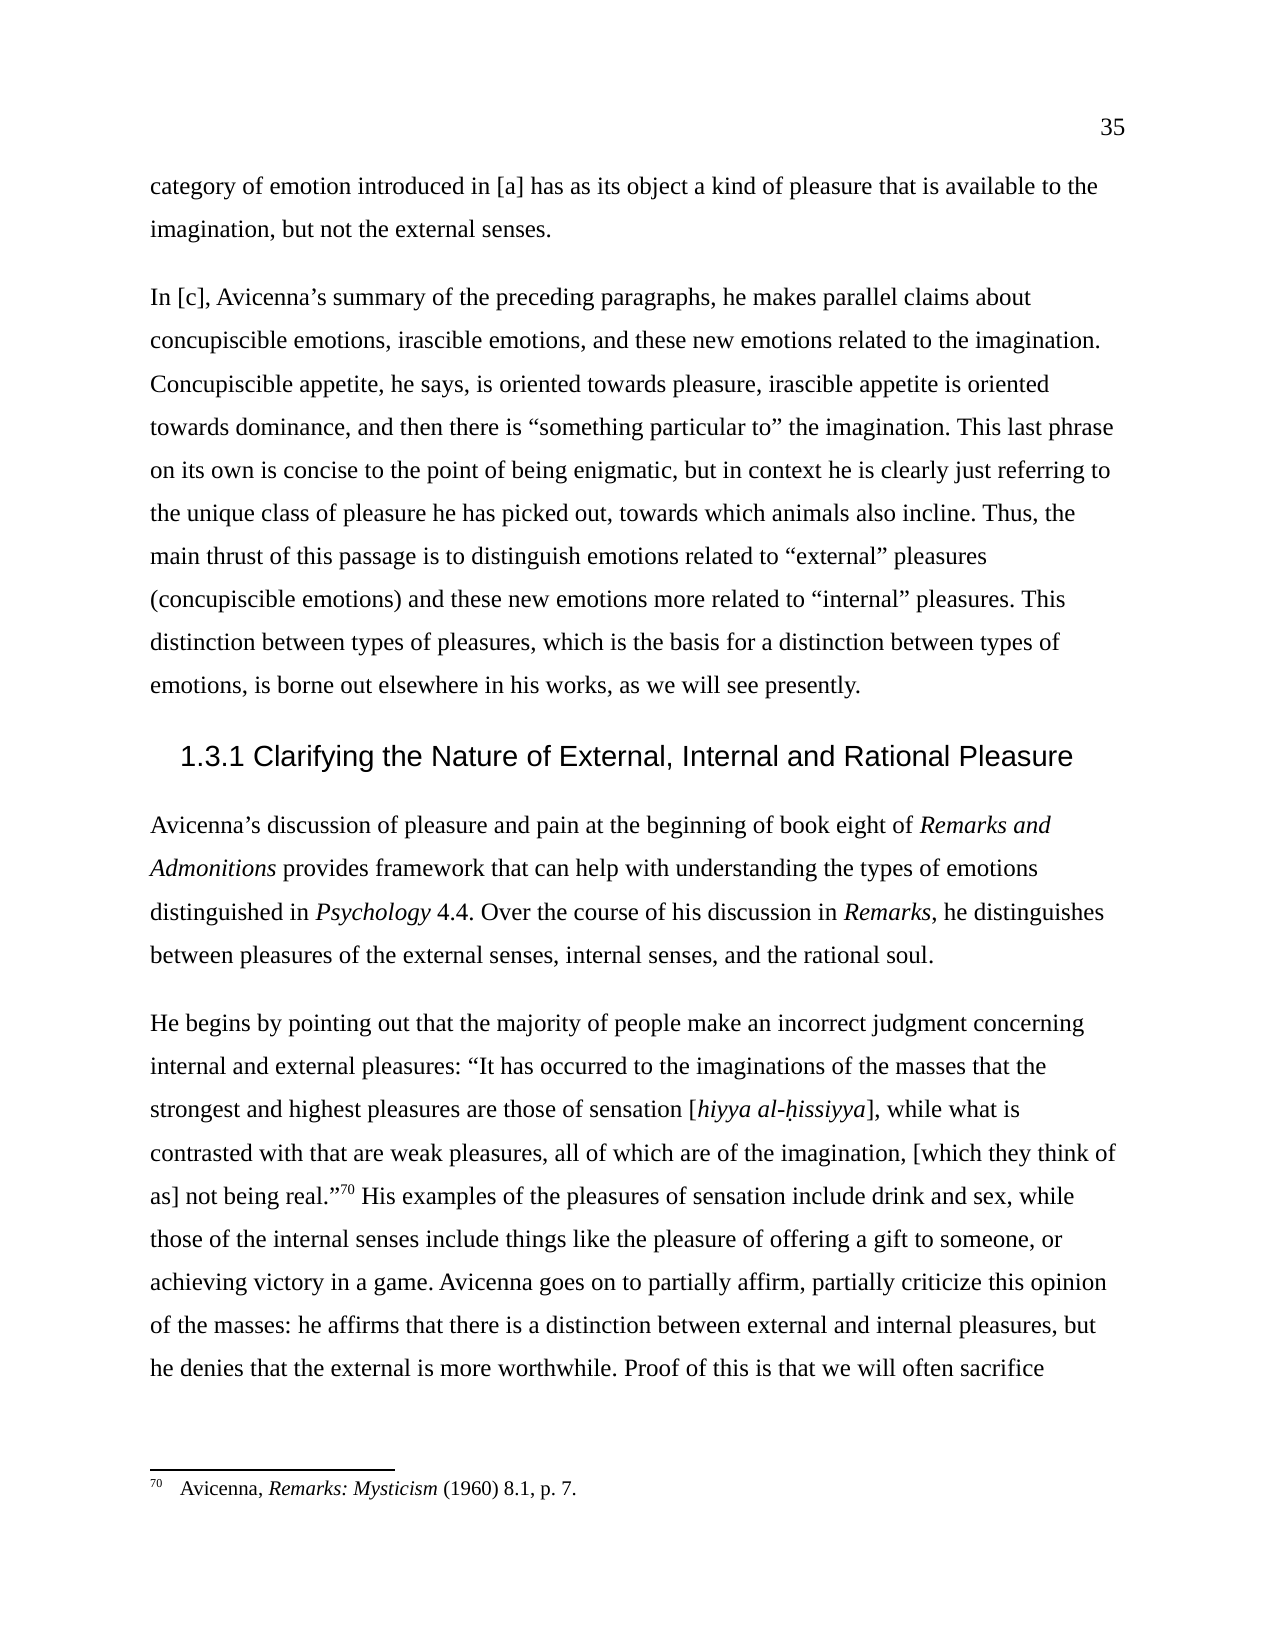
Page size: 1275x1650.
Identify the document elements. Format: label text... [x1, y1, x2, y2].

text In [c], Avicenna’s summary of the preceding paragraphs, he makes parallel claims about concupiscible emotions, irascible emotions, and these new emotions related to the imagination. Concupiscible appetite, he says, is oriented towards pleasure, irascible appetite is oriented towards dominance, and then there is “something particular to” the imagination. This last phrase on its own is concise to the point of being enigmatic, but in context he is clearly just referring to the unique class of pleasure he has picked out, towards which animals also incline. Thus, the main thrust of this passage is to distinguish emotions related to “external” pleasures (concupiscible emotions) and these new emotions more related to “internal” pleasures. This distinction between types of pleasures, which is the basis for a distinction between types of emotions, is borne out elsewhere in his works, as we will see presently. [150, 282, 1125, 699]
subtitle 1.3.1 Clarifying the Nature of External, Internal and Rational Pleasure [180, 739, 1125, 773]
text Avicenna, Remarks: Mysticism (1960) 8.1, p. 7. [150, 1476, 1125, 1500]
text He begins by pointing out that the majority of people make an incorrect judgment concerning internal and external pleasures: “It has occurred to the imaginations of the masses that the strongest and highest pleasures are those of sensation [hiyya al-ḥissiyya], while what is contrasted with that are weak pleasures, all of which are of the imagination, [which they think of as] not being real.” His examples of the pleasures of sensation include drink and sex, while those of the internal senses include things like the pleasure of offering a gift to someone, or achieving victory in a game. Avicenna goes on to partially affirm, partially criticize this opinion of the masses: he affirms that there is a distinction between external and internal pleasures, but he denies that the external is more worthwhile. Proof of this is that we will often sacrifice [150, 1008, 1125, 1382]
text Avicenna’s discussion of pleasure and pain at the beginning of book eight of Remarks and Admonitions provides framework that can help with understanding the types of emotions distinguished in Psychology 4.4. Over the course of his discussion in Remarks, he distinguishes between pleasures of the external senses, internal senses, and the rational soul. [150, 810, 1125, 968]
text The transition word at the beginning of [b], for/fa-inna, tells us that this paragraph is meant to be in some way an elaboration of the new sort of emotion introduced in [a]. The second half of [b] is fairly straightforward, saying that there is a pleasure, or set of pleasures, particular to the imagination, and when they are absent, the animal soul can have inclinations for them, similar to how there are inclinations for concupiscible objects, irascible objects, and intelligible objects―the last of which we will say more about later. The italicized portion of [b], towards the beginning, is somewhat enigmatic: this new category of pleasure, is found “in what [the apprehending faculty] apprehends, and in what it is transformed with regard to among the things that are renewed through sight, or [other] forms, for example.” This is a way of talking about the imagination, which is a kind of apprehending faculty. Given that perception is a kind of reception, it makes sense to talk of the apprehending faculty as “transformed” by the objects whose forms it receives, and its objects as “renewed,” in that they have their forms conveyed through increasing levels of abstractness, information moving from the external senses, to the imagination. [B], then, is just a condensed way of describing what it means to grasp objects in the imagination, in contrast to grasping objects at the level of the external senses. So this category of emotion introduced in [a] has as its object a kind of pleasure that is available to the imagination, but not the external senses. [150, 171, 1125, 243]
